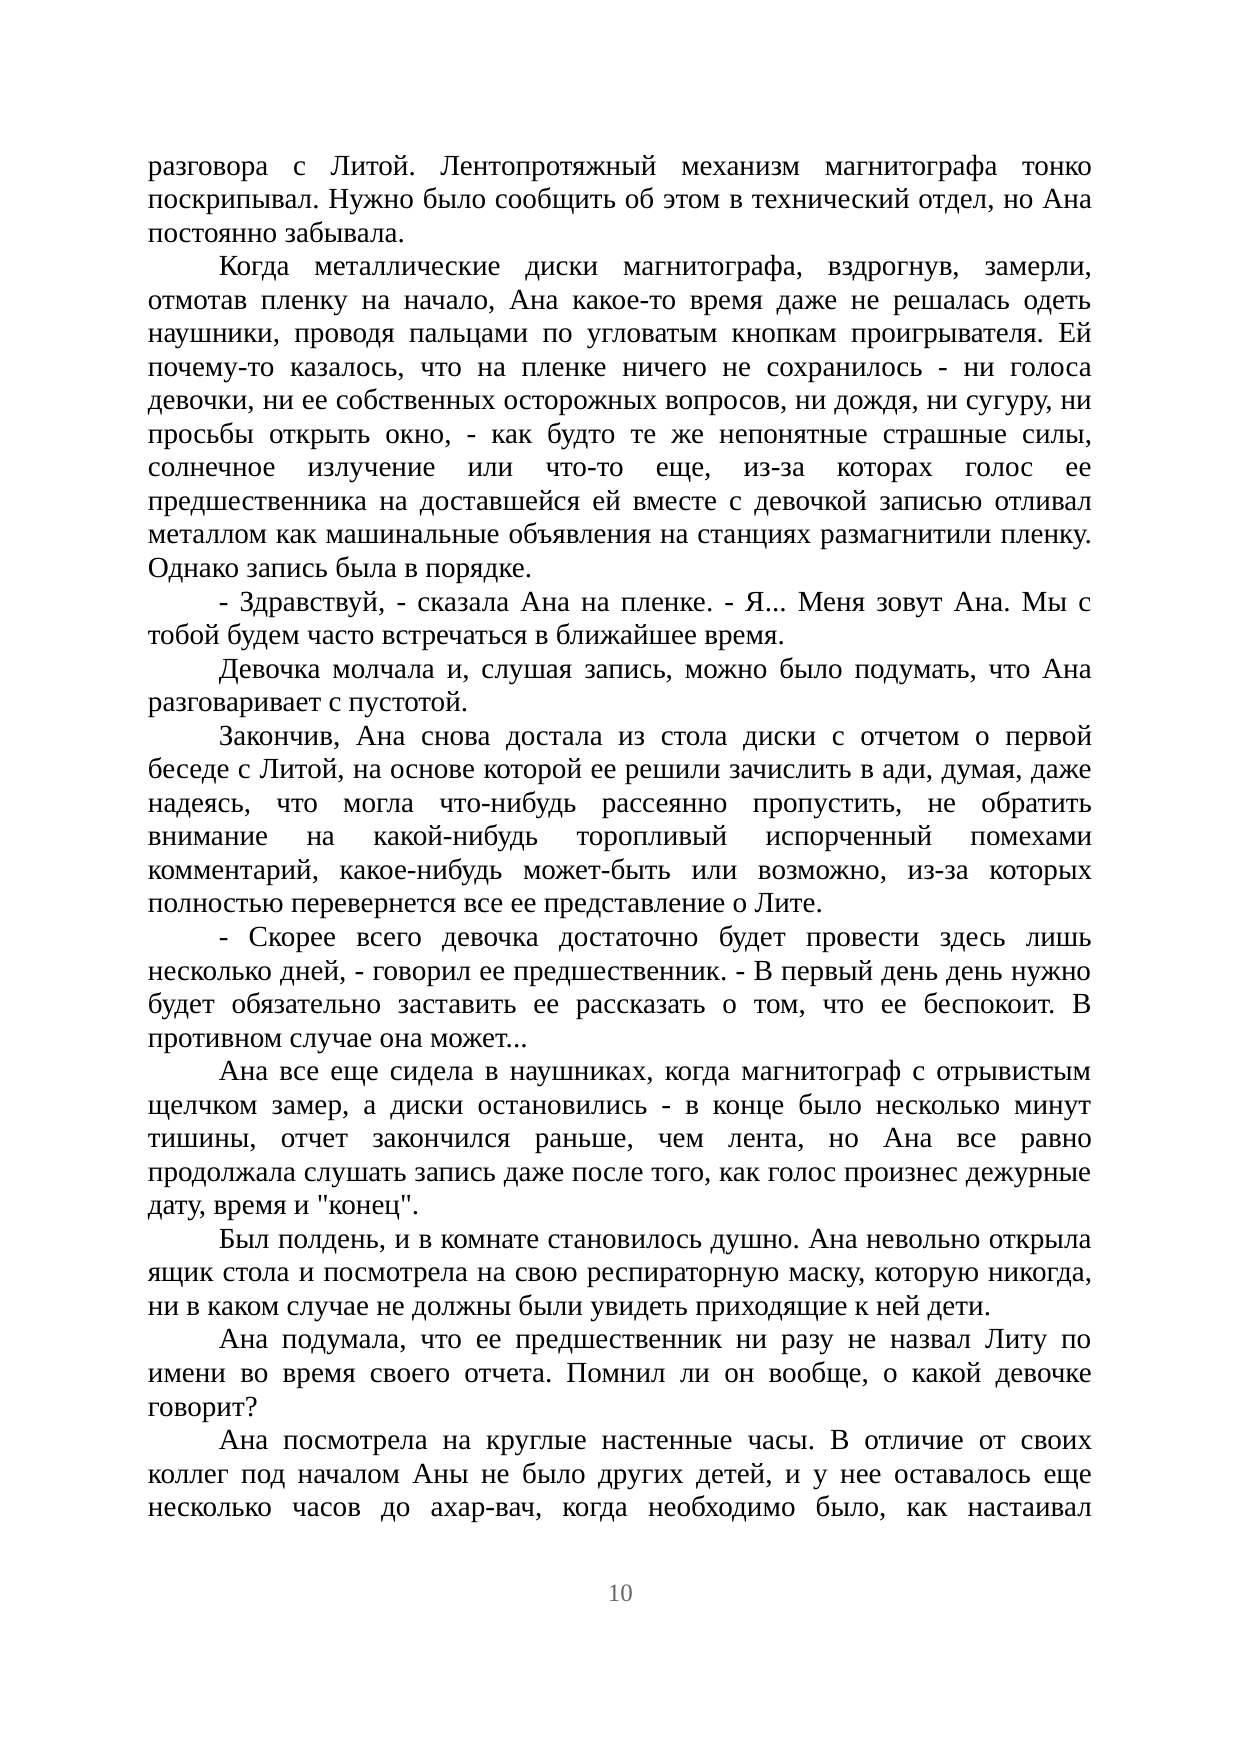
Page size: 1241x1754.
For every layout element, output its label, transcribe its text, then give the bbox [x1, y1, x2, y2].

text - Здравствуй, - сказала Ана на пленке. - Я... Меня зовут Ана. Мы с тобой будем часто встречаться в ближайшее время. [148, 584, 1093, 651]
text Когда металлические диски магнитографа, вздрогнув, замерли, отмотав пленку на начало, Ана какое-то время даже не решалась одеть наушники, проводя пальцами по угловатым кнопкам проигрывателя. Ей почему-то казалось, что на пленке ничего не сохранилось - ни голоса девочки, ни ее собственных осторожных вопросов, ни дождя, ни сугуру, ни просьбы открыть окно, - как будто те же непонятные страшные силы, солнечное излучение или что-то еще, из-за которах голос ее предшественника на доставшейся ей вместе с девочкой записью отливал металлом как машинальные объявления на станциях размагнитили пленку. Однако запись была в порядке. [148, 248, 1093, 584]
text Ана подумала, что ее предшественник ни разу не назвал Литу по имени во время своего отчета. Помнил ли он вообще, о какой девочке говорит? [148, 1322, 1093, 1422]
text Был полдень, и в комнате становилось душно. Ана невольно открыла ящик стола и посмотрела на свою респираторную маску, которую никогда, ни в каком случае не должны были увидеть приходящие к ней дети. [148, 1221, 1093, 1322]
text разговора с Литой. Лентопротяжный механизм магнитографа тонко поскрипывал. Нужно было сообщить об этом в технический отдел, но Ана постоянно забывала. [148, 148, 1093, 248]
text Закончив, Ана снова достала из стола диски с отчетом о первой беседе с Литой, на основе которой ее решили зачислить в ади, думая, даже надеясь, что могла что-нибудь рассеянно пропустить, не обратить внимание на какой-нибудь торопливый испорченный помехами комментарий, какое-нибудь может-быть или возможно, из-за которых полностью перевернется все ее представление о Лите. [148, 718, 1093, 919]
text Ана все еще сидела в наушниках, когда магнитограф с отрывистым щелчком замер, а диски остановились - в конце было несколько минут тишины, отчет закончился раньше, чем лента, но Ана все равно продолжала слушать запись даже после того, как голос произнес дежурные дату, время и "конец". [148, 1053, 1093, 1221]
text - Скорее всего девочка достаточно будет провести здесь лишь несколько дней, - говорил ее предшественник. - В первый день день нужно будет обязательно заставить ее рассказать о том, что ее беспокоит. В противном случае она может... [148, 919, 1093, 1053]
text Ана посмотрела на круглые настенные часы. В отличие от своих коллег под началом Аны не было других детей, и у нее оставалось еще несколько часов до ахар-вач, когда необходимо было, как настаивал [148, 1422, 1093, 1523]
text Девочка молчала и, слушая запись, можно было подумать, что Ана разговаривает с пустотой. [148, 651, 1093, 718]
